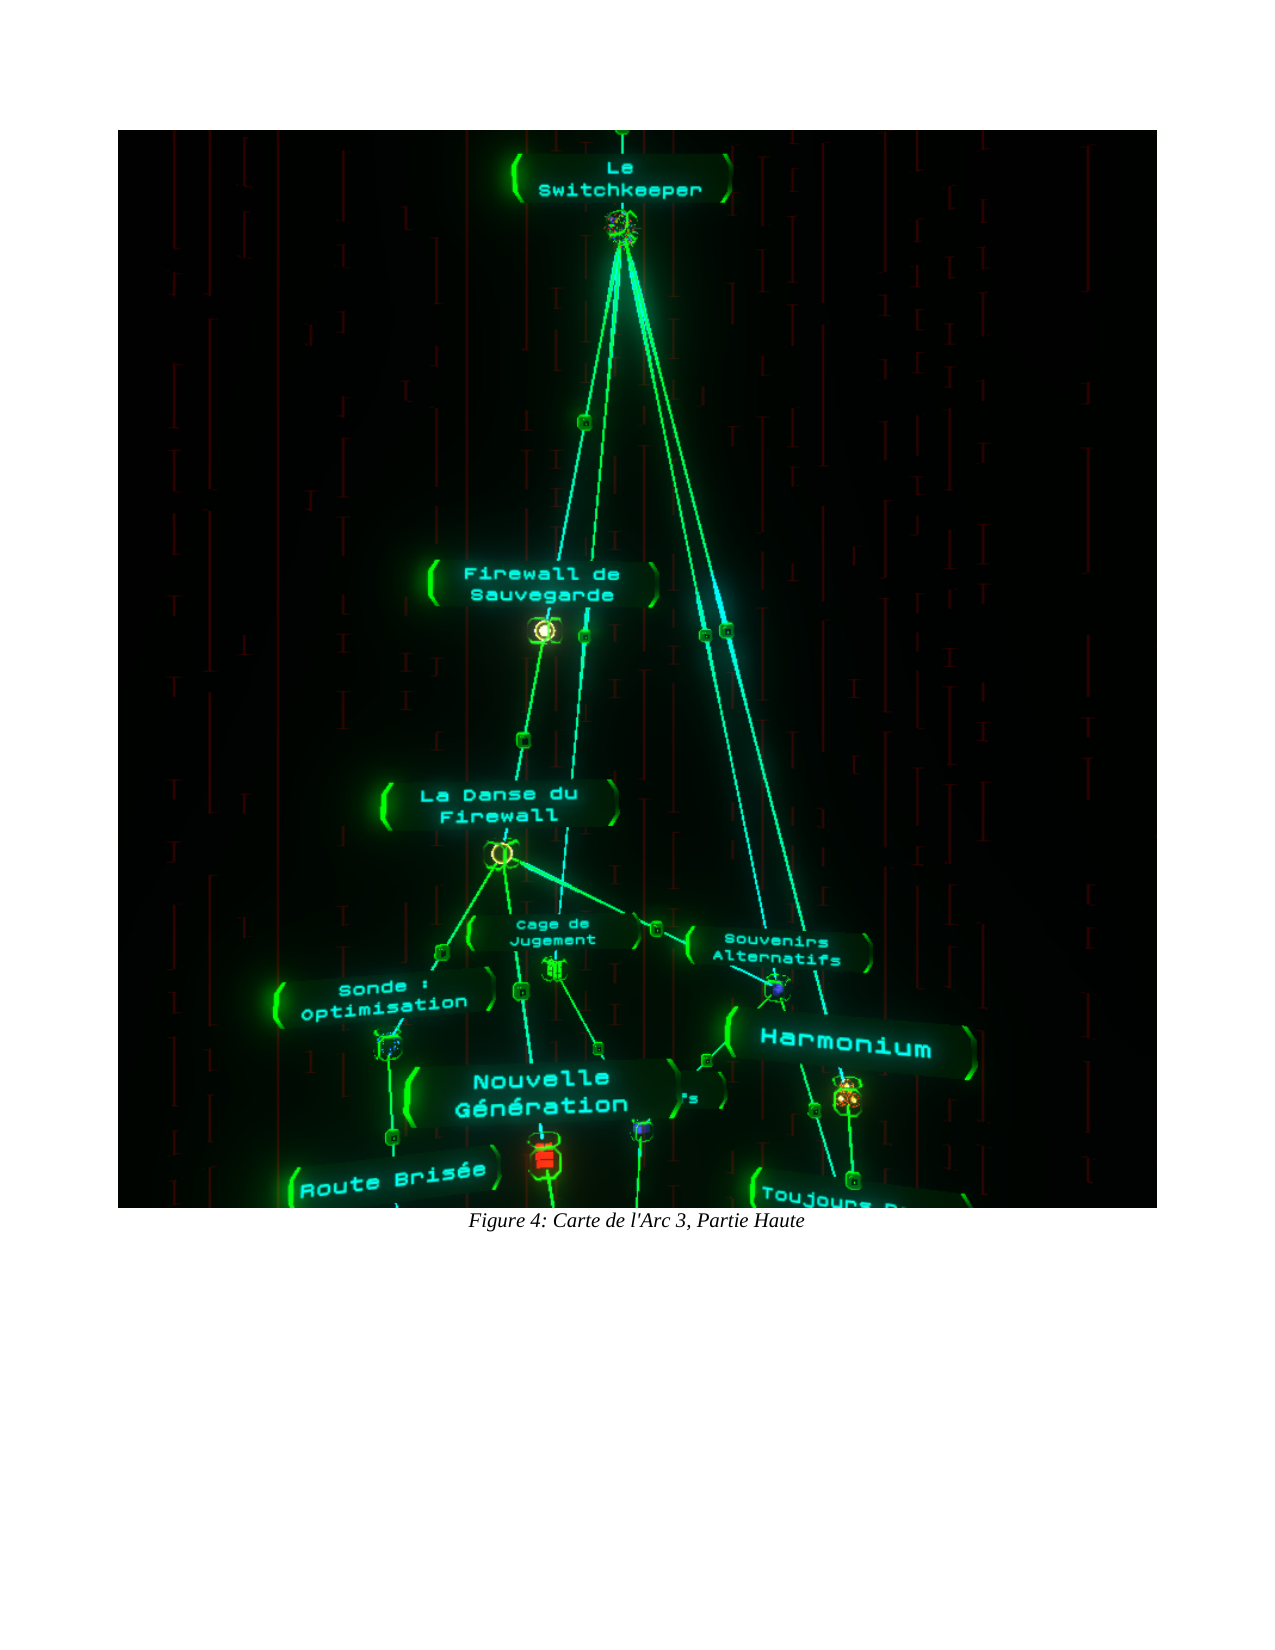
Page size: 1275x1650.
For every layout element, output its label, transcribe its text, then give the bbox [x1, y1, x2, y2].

text Figure 4: Carte de l'Arc 3, Partie Haute [118, 1208, 1157, 1232]
picture [118, 130, 1157, 1208]
